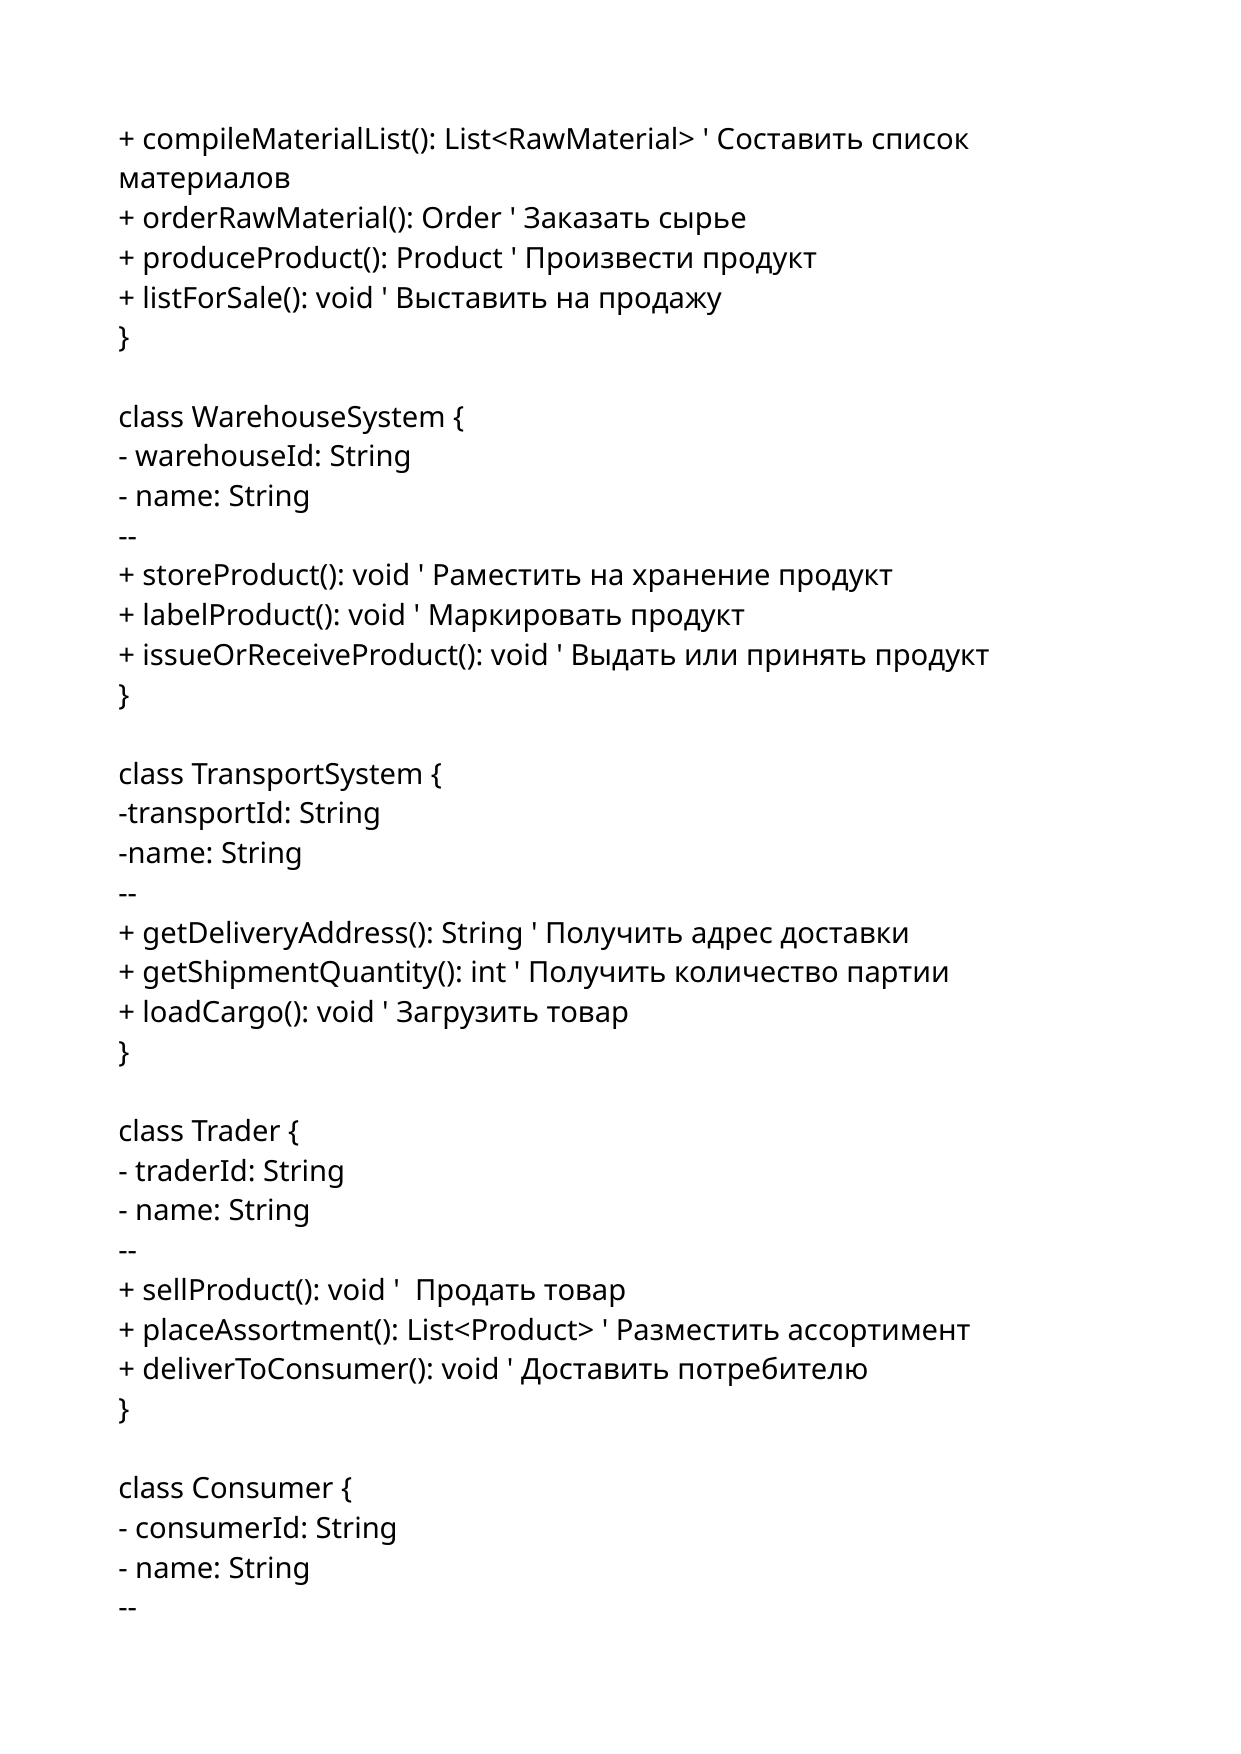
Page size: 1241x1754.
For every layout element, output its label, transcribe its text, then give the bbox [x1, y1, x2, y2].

text -- [118, 1229, 1122, 1269]
text + compileMaterialList(): List<RawMaterial> ' Составить список материалов [118, 118, 1122, 197]
text } [118, 1031, 1122, 1071]
text + placeAssortment(): List<Product> ' Разместить ассортимент [118, 1309, 1122, 1348]
text - name: String [118, 475, 1122, 515]
text } [118, 674, 1122, 713]
text + labelProduct(): void ' Маркировать продукт [118, 594, 1122, 634]
text -- [118, 515, 1122, 555]
text - name: String [118, 1190, 1122, 1229]
text } [118, 317, 1122, 356]
text - traderId: String [118, 1150, 1122, 1190]
text -- [118, 1587, 1122, 1626]
text + orderRawMaterial(): Order ' Заказать сырье [118, 197, 1122, 237]
text + issueOrReceiveProduct(): void ' Выдать или принять продукт [118, 634, 1122, 674]
text - name: String [118, 1547, 1122, 1587]
text class TransportSystem { [118, 753, 1122, 793]
text + getShipmentQuantity(): int ' Получить количество партии [118, 952, 1122, 991]
text - consumerId: String [118, 1507, 1122, 1547]
text + listForSale(): void ' Выставить на продажу [118, 277, 1122, 317]
text + getDeliveryAddress(): String ' Получить адрес доставки [118, 912, 1122, 952]
text + storeProduct(): void ' Раместить на хранение продукт [118, 555, 1122, 594]
text + sellProduct(): void ' Продать товар [118, 1269, 1122, 1309]
text class WarehouseSystem { [118, 396, 1122, 436]
text - warehouseId: String [118, 436, 1122, 475]
text + produceProduct(): Product ' Произвести продукт [118, 237, 1122, 277]
text } [118, 1388, 1122, 1428]
text class Consumer { [118, 1467, 1122, 1507]
text -transportId: String [118, 793, 1122, 832]
text + loadCargo(): void ' Загрузить товар [118, 991, 1122, 1031]
text class Trader { [118, 1110, 1122, 1150]
text + deliverToConsumer(): void ' Доставить потребителю [118, 1348, 1122, 1388]
text -name: String [118, 832, 1122, 872]
text -- [118, 872, 1122, 912]
